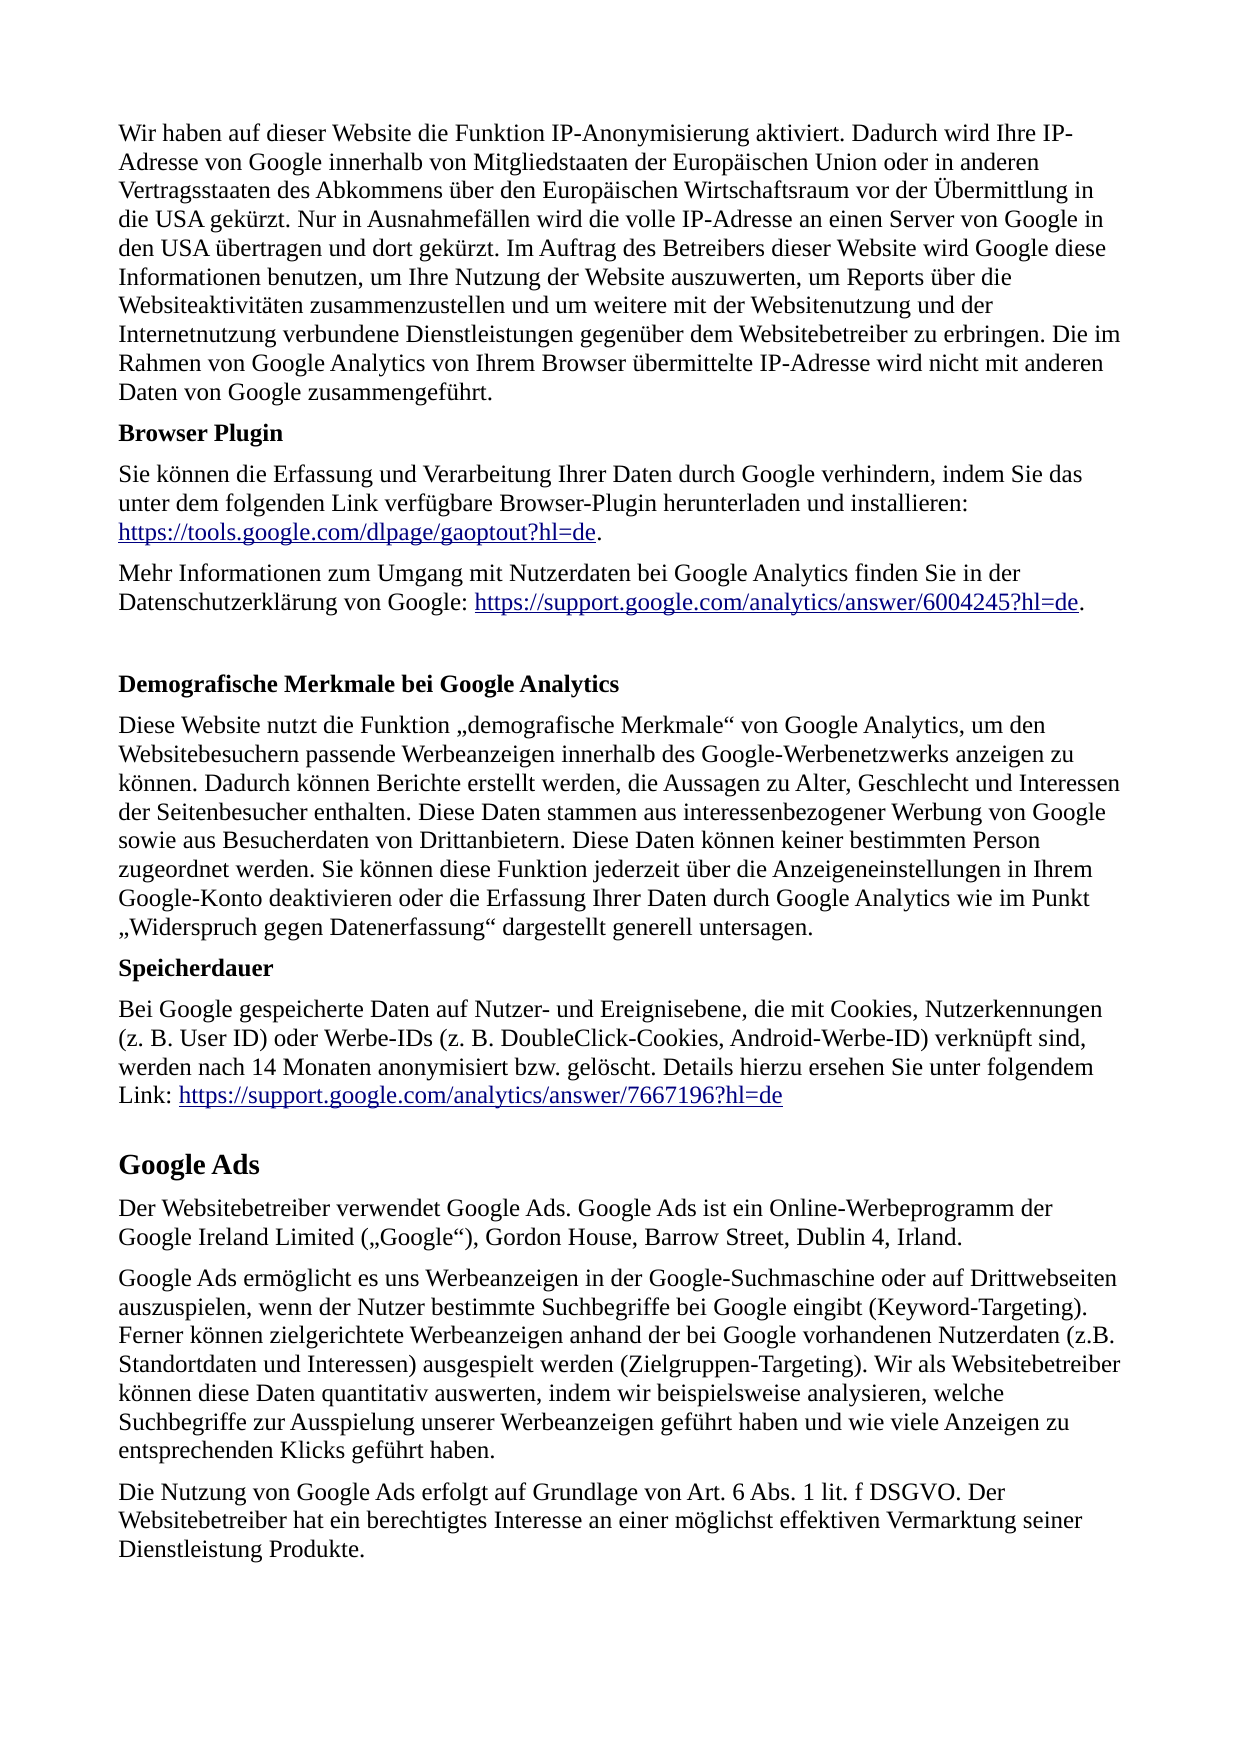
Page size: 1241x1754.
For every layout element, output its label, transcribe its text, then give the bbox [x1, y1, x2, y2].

text Sie können die Erfassung und Verarbeitung Ihrer Daten durch Google verhindern, indem Sie das unter dem folgenden Link verfügbare Browser-Plugin herunterladen und installieren: https://tools.google.com/dlpage/gaoptout?hl=de. [118, 459, 1122, 546]
text Browser Plugin [118, 418, 1122, 447]
text Mehr Informationen zum Umgang mit Nutzerdaten bei Google Analytics finden Sie in der Datenschutzerklärung von Google: https://support.google.com/analytics/answer/6004245?hl=de. [118, 558, 1122, 616]
text Die Nutzung von Google Ads erfolgt auf Grundlage von Art. 6 Abs. 1 lit. f DSGVO. Der Websitebetreiber hat ein berechtigtes Interesse an einer möglichst effektiven Vermarktung seiner Dienstleistung Produkte. [118, 1477, 1122, 1563]
text Google Ads ermöglicht es uns Werbeanzeigen in der Google-Suchmaschine oder auf Drittwebseiten auszuspielen, wenn der Nutzer bestimmte Suchbegriffe bei Google eingibt (Keyword-Targeting). Ferner können zielgerichtete Werbeanzeigen anhand der bei Google vorhandenen Nutzerdaten (z.B. Standortdaten und Interessen) ausgespielt werden (Zielgruppen-Targeting). Wir als Websitebetreiber können diese Daten quantitativ auswerten, indem wir beispielsweise analysieren, welche Suchbegriffe zur Ausspielung unserer Werbeanzeigen geführt haben und wie viele Anzeigen zu entsprechenden Klicks geführt haben. [118, 1263, 1122, 1464]
text Speicherdauer [118, 953, 1122, 982]
text Demografische Merkmale bei Google Analytics [118, 669, 1122, 698]
text Der Websitebetreiber verwendet Google Ads. Google Ads ist ein Online-Werbeprogramm der Google Ireland Limited („Google“), Gordon House, Barrow Street, Dublin 4, Irland. [118, 1193, 1122, 1250]
text Wir haben auf dieser Website die Funktion IP-Anonymisierung aktiviert. Dadurch wird Ihre IP-Adresse von Google innerhalb von Mitgliedstaaten der Europäischen Union oder in anderen Vertragsstaaten des Abkommens über den Europäischen Wirtschaftsraum vor der Übermittlung in die USA gekürzt. Nur in Ausnahmefällen wird die volle IP-Adresse an einen Server von Google in den USA übertragen und dort gekürzt. Im Auftrag des Betreibers dieser Website wird Google diese Informationen benutzen, um Ihre Nutzung der Website auszuwerten, um Reports über die Websiteaktivitäten zusammenzustellen und um weitere mit der Websitenutzung und der Internetnutzung verbundene Dienstleistungen gegenüber dem Websitebetreiber zu erbringen. Die im Rahmen von Google Analytics von Ihrem Browser übermittelte IP-Adresse wird nicht mit anderen Daten von Google zusammengeführt. [118, 118, 1122, 406]
subtitle Google Ads [118, 1147, 1122, 1180]
text Bei Google gespeicherte Daten auf Nutzer- und Ereignisebene, die mit Cookies, Nutzerkennungen (z. B. User ID) oder Werbe-IDs (z. B. DoubleClick-Cookies, Android-Werbe-ID) verknüpft sind, werden nach 14 Monaten anonymisiert bzw. gelöscht. Details hierzu ersehen Sie unter folgendem Link: https://support.google.com/analytics/answer/7667196?hl=de [118, 994, 1122, 1109]
text Diese Website nutzt die Funktion „demografische Merkmale“ von Google Analytics, um den Websitebesuchern passende Werbeanzeigen innerhalb des Google-Werbenetzwerks anzeigen zu können. Dadurch können Berichte erstellt werden, die Aussagen zu Alter, Geschlecht und Interessen der Seitenbesucher enthalten. Diese Daten stammen aus interessenbezogener Werbung von Google sowie aus Besucherdaten von Drittanbietern. Diese Daten können keiner bestimmten Person zugeordnet werden. Sie können diese Funktion jederzeit über die Anzeigeneinstellungen in Ihrem Google-Konto deaktivieren oder die Erfassung Ihrer Daten durch Google Analytics wie im Punkt „Widerspruch gegen Datenerfassung“ dargestellt generell untersagen. [118, 711, 1122, 941]
